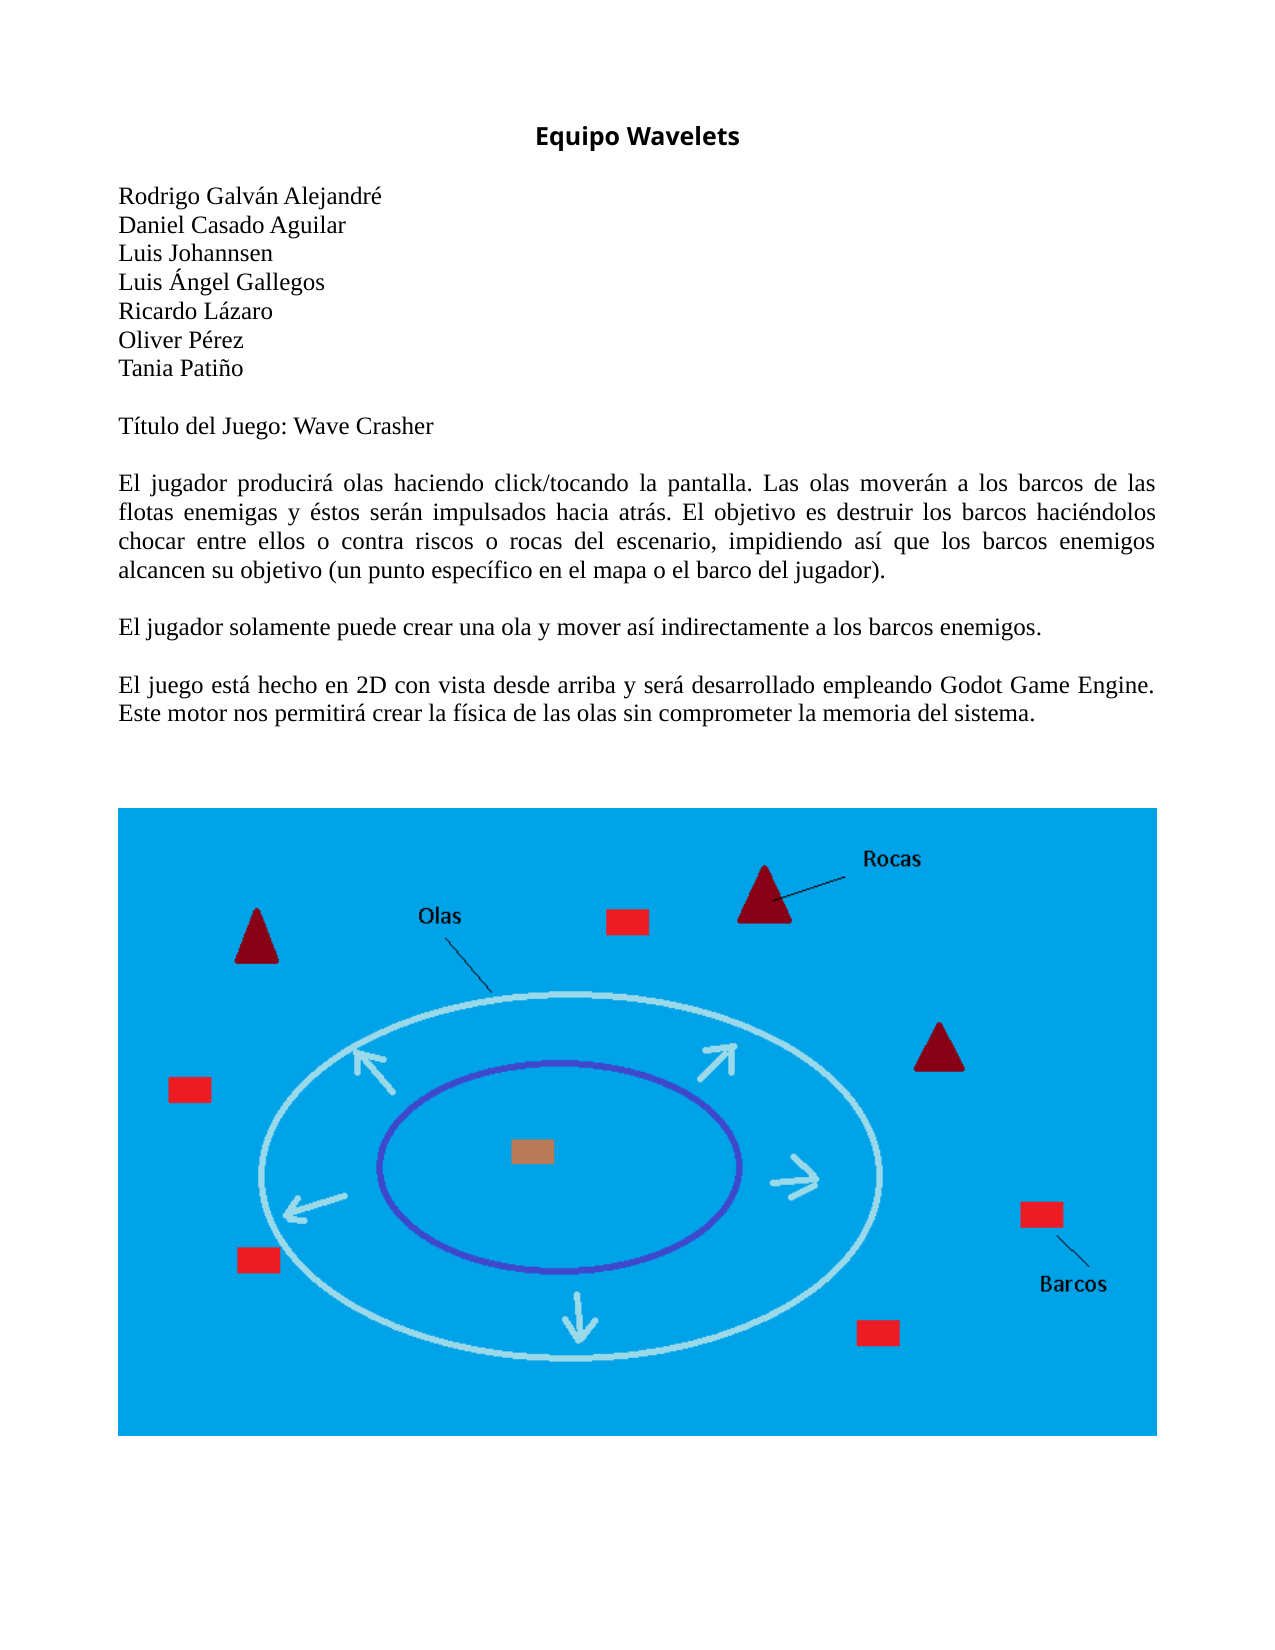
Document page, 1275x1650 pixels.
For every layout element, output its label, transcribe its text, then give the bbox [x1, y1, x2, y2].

picture [235, 909, 278, 963]
text Rodrigo Galván Alejandré [118, 181, 1157, 210]
text Luis Johannsen [118, 238, 1157, 267]
picture [607, 910, 649, 935]
text Luis Ángel Gallegos [118, 267, 1157, 296]
text Daniel Casado Aguilar [118, 210, 1157, 238]
picture [857, 1321, 899, 1346]
text Tania Patiño [118, 353, 1157, 382]
picture [169, 1077, 211, 1103]
text El jugador solamente puede crear una ola y mover así indirectamente a los barcos enemigos. [118, 612, 1157, 641]
picture [738, 866, 791, 923]
text Título del Juego: Wave Crasher [118, 411, 1157, 440]
text Ricardo Lázaro [118, 296, 1157, 325]
text Equipo Wavelets [118, 118, 1157, 152]
picture [1021, 1202, 1063, 1227]
text El jugador producirá olas haciendo click/tocando la pantalla. Las olas moverán a los barcos de las flotas enemigas y éstos serán impulsados hacia atrás. El objetivo es destruir los barcos haciéndolos chocar entre ellos o contra riscos o rocas del escenario, impidiendo así que los barcos enemigos alcancen su objetivo (un punto específico en el mapa o el barco del jugador). [118, 468, 1157, 583]
picture [914, 1023, 964, 1071]
picture [259, 992, 882, 1361]
text El juego está hecho en 2D con vista desde arriba y será desarrollado empleando Godot Game Engine. Este motor nos permitirá crear la física de las olas sin comprometer la memoria del sistema. [118, 670, 1157, 727]
picture [238, 1248, 280, 1273]
text Oliver Pérez [118, 325, 1157, 353]
